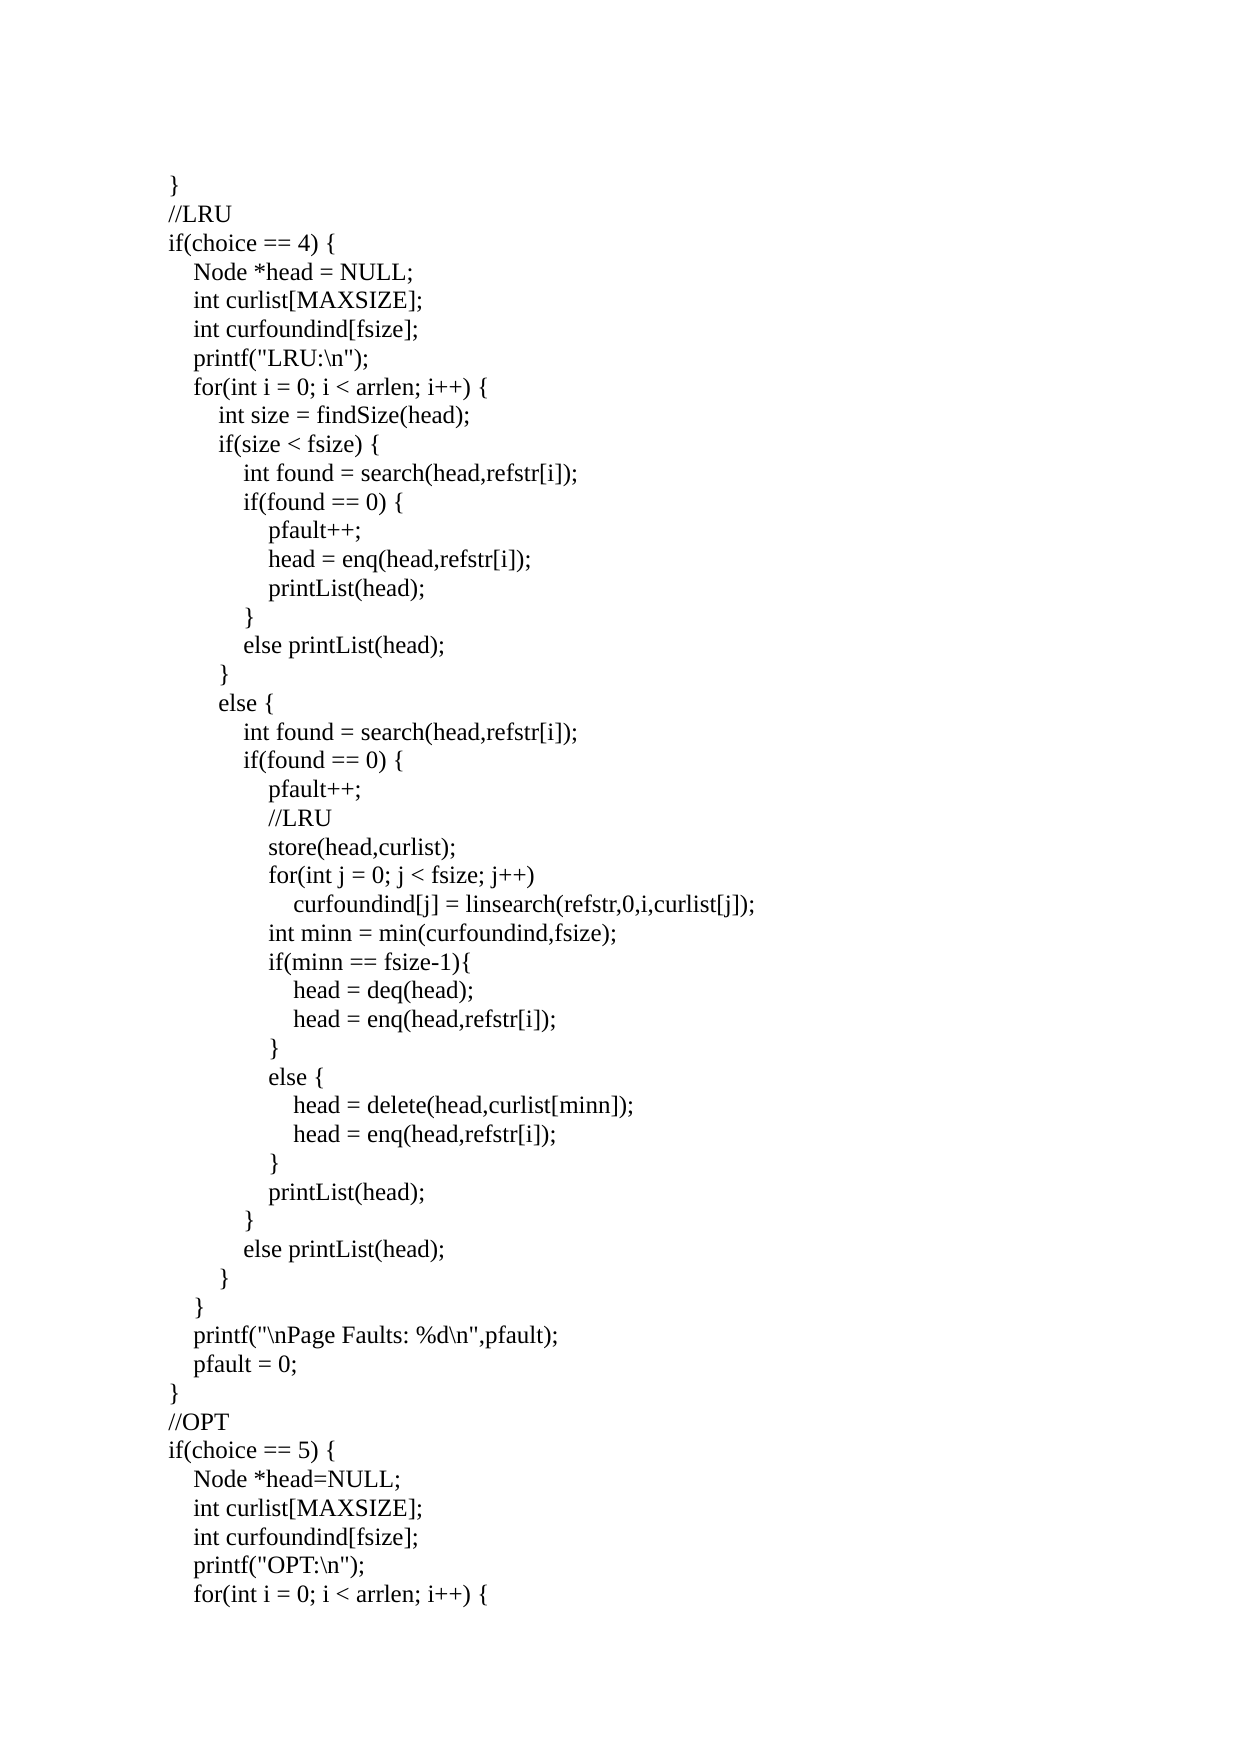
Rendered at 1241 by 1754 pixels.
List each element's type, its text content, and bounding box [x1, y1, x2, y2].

text } [118, 602, 1122, 630]
text printf("OPT:\n"); [118, 1550, 1122, 1579]
text for(int j = 0; j < fsize; j++) [118, 860, 1122, 889]
text printf("LRU:\n"); [118, 343, 1122, 372]
text } [118, 1263, 1122, 1292]
text int curfoundind[fsize]; [118, 1522, 1122, 1550]
text printList(head); [118, 573, 1122, 602]
text for(int i = 0; i < arrlen; i++) { [118, 1579, 1122, 1608]
text } [118, 1033, 1122, 1062]
text } [118, 1148, 1122, 1177]
text for(int i = 0; i < arrlen; i++) { [118, 372, 1122, 400]
text } [118, 1378, 1122, 1407]
text head = deq(head); [118, 975, 1122, 1004]
text if(minn == fsize-1){ [118, 947, 1122, 975]
text else printList(head); [118, 1234, 1122, 1263]
text Node *head = NULL; [118, 257, 1122, 285]
text else { [118, 688, 1122, 717]
text } [118, 1292, 1122, 1320]
text int found = search(head,refstr[i]); [118, 458, 1122, 487]
text curfoundind[j] = linsearch(refstr,0,i,curlist[j]); [118, 889, 1122, 918]
text } [118, 170, 1122, 199]
text if(found == 0) { [118, 745, 1122, 774]
text else { [118, 1062, 1122, 1090]
text //LRU [118, 199, 1122, 228]
text //OPT [118, 1407, 1122, 1435]
text else printList(head); [118, 630, 1122, 659]
text } [118, 1205, 1122, 1234]
text head = enq(head,refstr[i]); [118, 1119, 1122, 1148]
text } [118, 659, 1122, 688]
text pfault++; [118, 774, 1122, 803]
text pfault = 0; [118, 1349, 1122, 1378]
text printList(head); [118, 1177, 1122, 1205]
text if(found == 0) { [118, 487, 1122, 515]
text pfault++; [118, 515, 1122, 544]
text if(choice == 4) { [118, 228, 1122, 257]
text //LRU [118, 803, 1122, 832]
text store(head,curlist); [118, 832, 1122, 860]
text int curfoundind[fsize]; [118, 314, 1122, 343]
text head = delete(head,curlist[minn]); [118, 1090, 1122, 1119]
text head = enq(head,refstr[i]); [118, 544, 1122, 573]
text if(choice == 5) { [118, 1435, 1122, 1464]
text printf("\nPage Faults: %d\n",pfault); [118, 1320, 1122, 1349]
text int found = search(head,refstr[i]); [118, 717, 1122, 745]
text Node *head=NULL; [118, 1464, 1122, 1493]
text int size = findSize(head); [118, 400, 1122, 429]
text int curlist[MAXSIZE]; [118, 1493, 1122, 1522]
text if(size < fsize) { [118, 429, 1122, 458]
text head = enq(head,refstr[i]); [118, 1004, 1122, 1033]
text int minn = min(curfoundind,fsize); [118, 918, 1122, 947]
text int curlist[MAXSIZE]; [118, 285, 1122, 314]
